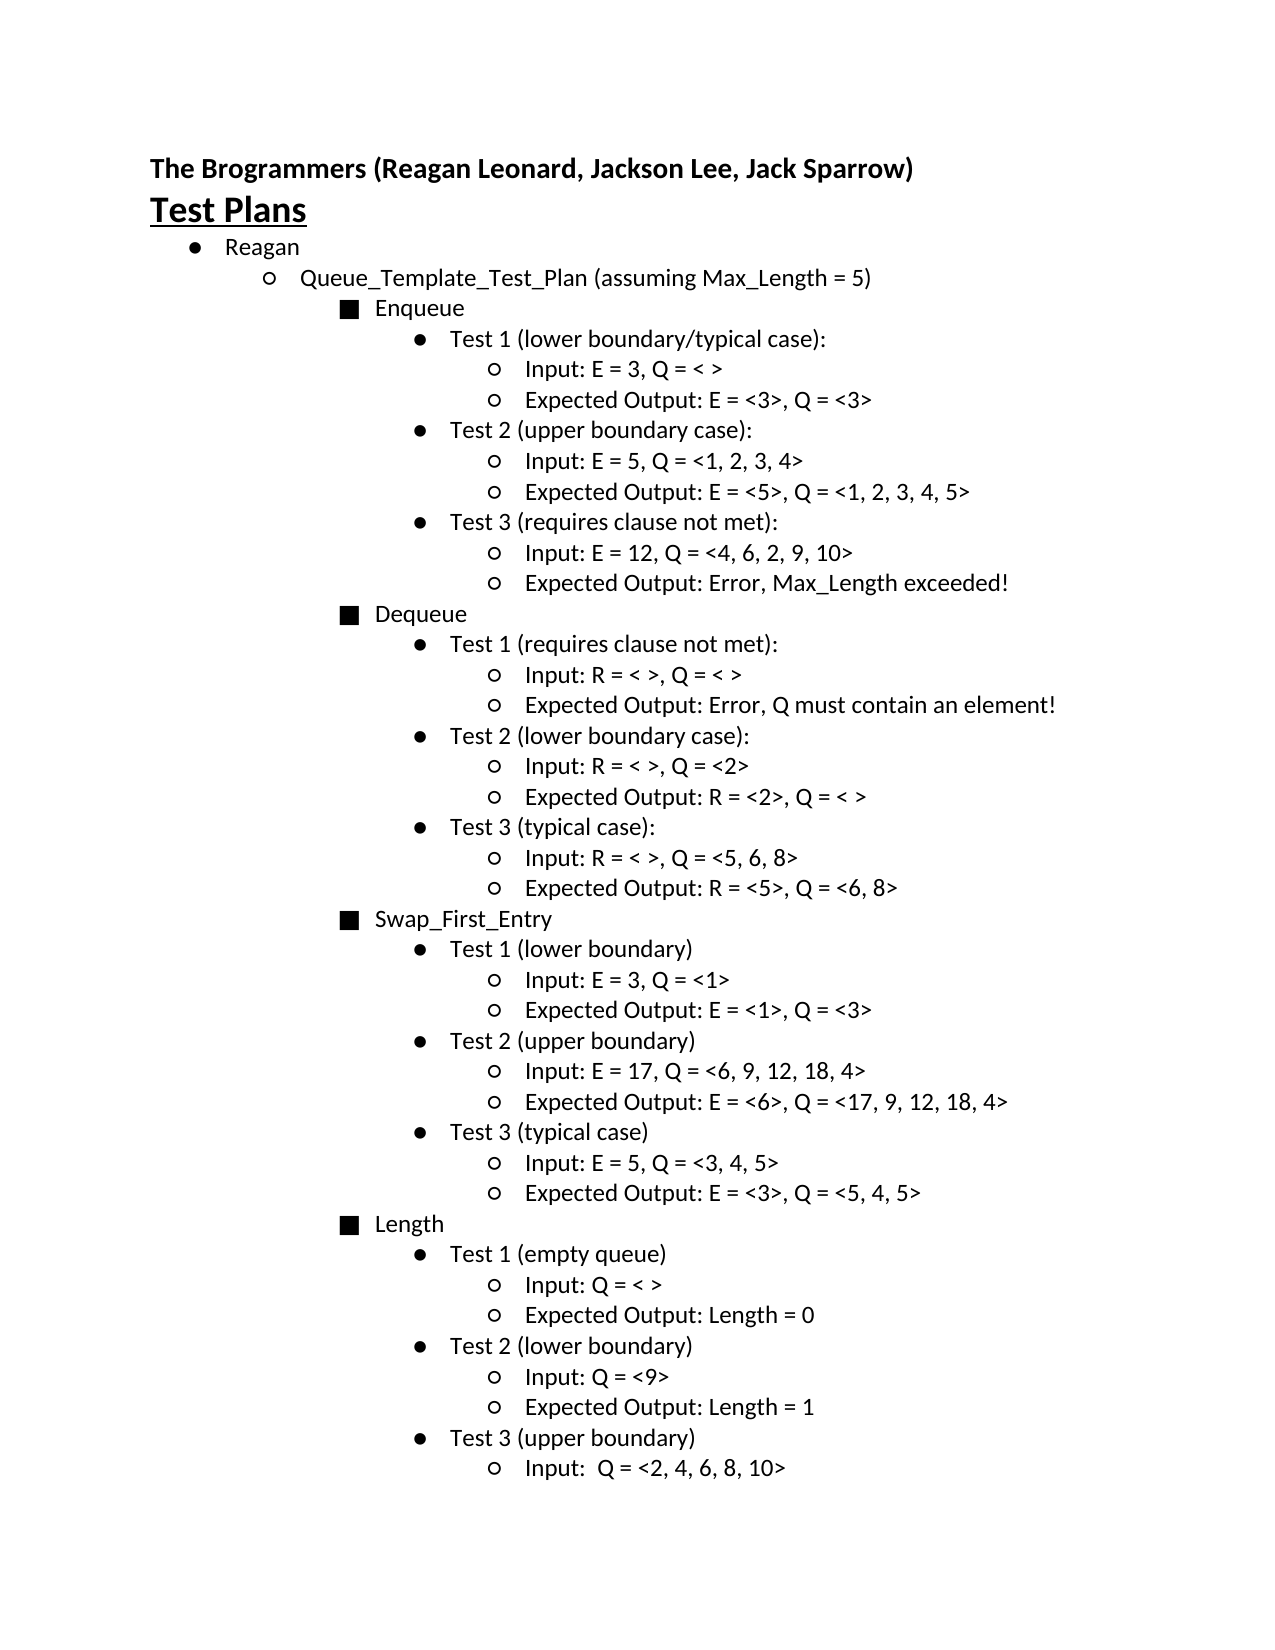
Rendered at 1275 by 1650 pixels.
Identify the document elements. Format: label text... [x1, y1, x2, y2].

list Test 3 (typical case): [412, 811, 1125, 842]
list Expected Output: Error, Max_Length exceeded! [487, 567, 1125, 598]
list Test 3 (upper boundary) [412, 1422, 1125, 1452]
list Expected Output: E = <3>, Q = <3> [487, 384, 1125, 414]
list Expected Output: E = <6>, Q = <17, 9, 12, 18, 4> [487, 1086, 1125, 1117]
list Input: E = 5, Q = <3, 4, 5> [487, 1147, 1125, 1178]
list Expected Output: E = <1>, Q = <3> [487, 994, 1125, 1025]
list Input: Q = <9> [487, 1361, 1125, 1391]
list Reagan [187, 231, 1125, 262]
list Test 1 (requires clause not met): [412, 628, 1125, 659]
list Queue_Template_Test_Plan (assuming Max_Length = 5) [262, 262, 1125, 292]
list Test 2 (upper boundary) [412, 1025, 1125, 1056]
list Test 3 (requires clause not met): [412, 506, 1125, 537]
list Expected Output: Length = 0 [487, 1300, 1125, 1330]
list Swap_First_Entry [337, 903, 1125, 933]
list Test 1 (empty queue) [412, 1239, 1125, 1269]
list Expected Output: Error, Q must contain an element! [487, 689, 1125, 720]
list Input: E = 5, Q = <1, 2, 3, 4> [487, 445, 1125, 476]
list Input: R = < >, Q = <2> [487, 750, 1125, 781]
list Test 1 (lower boundary/typical case): [412, 323, 1125, 353]
list Expected Output: R = <5>, Q = <6, 8> [487, 872, 1125, 903]
list Dequeue [337, 598, 1125, 628]
list Test 1 (lower boundary) [412, 933, 1125, 964]
list Input: R = < >, Q = < > [487, 659, 1125, 689]
list Input: E = 3, Q = < > [487, 353, 1125, 384]
list Test 2 (lower boundary) [412, 1330, 1125, 1361]
list Test 2 (lower boundary case): [412, 720, 1125, 750]
text The Brogrammers (Reagan Leonard, Jackson Lee, Jack Sparrow) [150, 150, 1125, 186]
list Test 3 (typical case) [412, 1117, 1125, 1147]
list Input: E = 17, Q = <6, 9, 12, 18, 4> [487, 1056, 1125, 1086]
list Input: R = < >, Q = <5, 6, 8> [487, 842, 1125, 872]
list Enqueue [337, 292, 1125, 323]
list Test 2 (upper boundary case): [412, 414, 1125, 445]
list Input: E = 3, Q = <1> [487, 964, 1125, 994]
list Input: Q = <2, 4, 6, 8, 10> [487, 1452, 1125, 1483]
list Expected Output: E = <3>, Q = <5, 4, 5> [487, 1178, 1125, 1208]
list Length [337, 1208, 1125, 1239]
list Expected Output: Length = 1 [487, 1391, 1125, 1422]
list Input: Q = < > [487, 1269, 1125, 1300]
list Expected Output: E = <5>, Q = <1, 2, 3, 4, 5> [487, 476, 1125, 506]
list Input: E = 12, Q = <4, 6, 2, 9, 10> [487, 537, 1125, 567]
text Test Plans [150, 186, 1125, 231]
list Expected Output: R = <2>, Q = < > [487, 781, 1125, 811]
